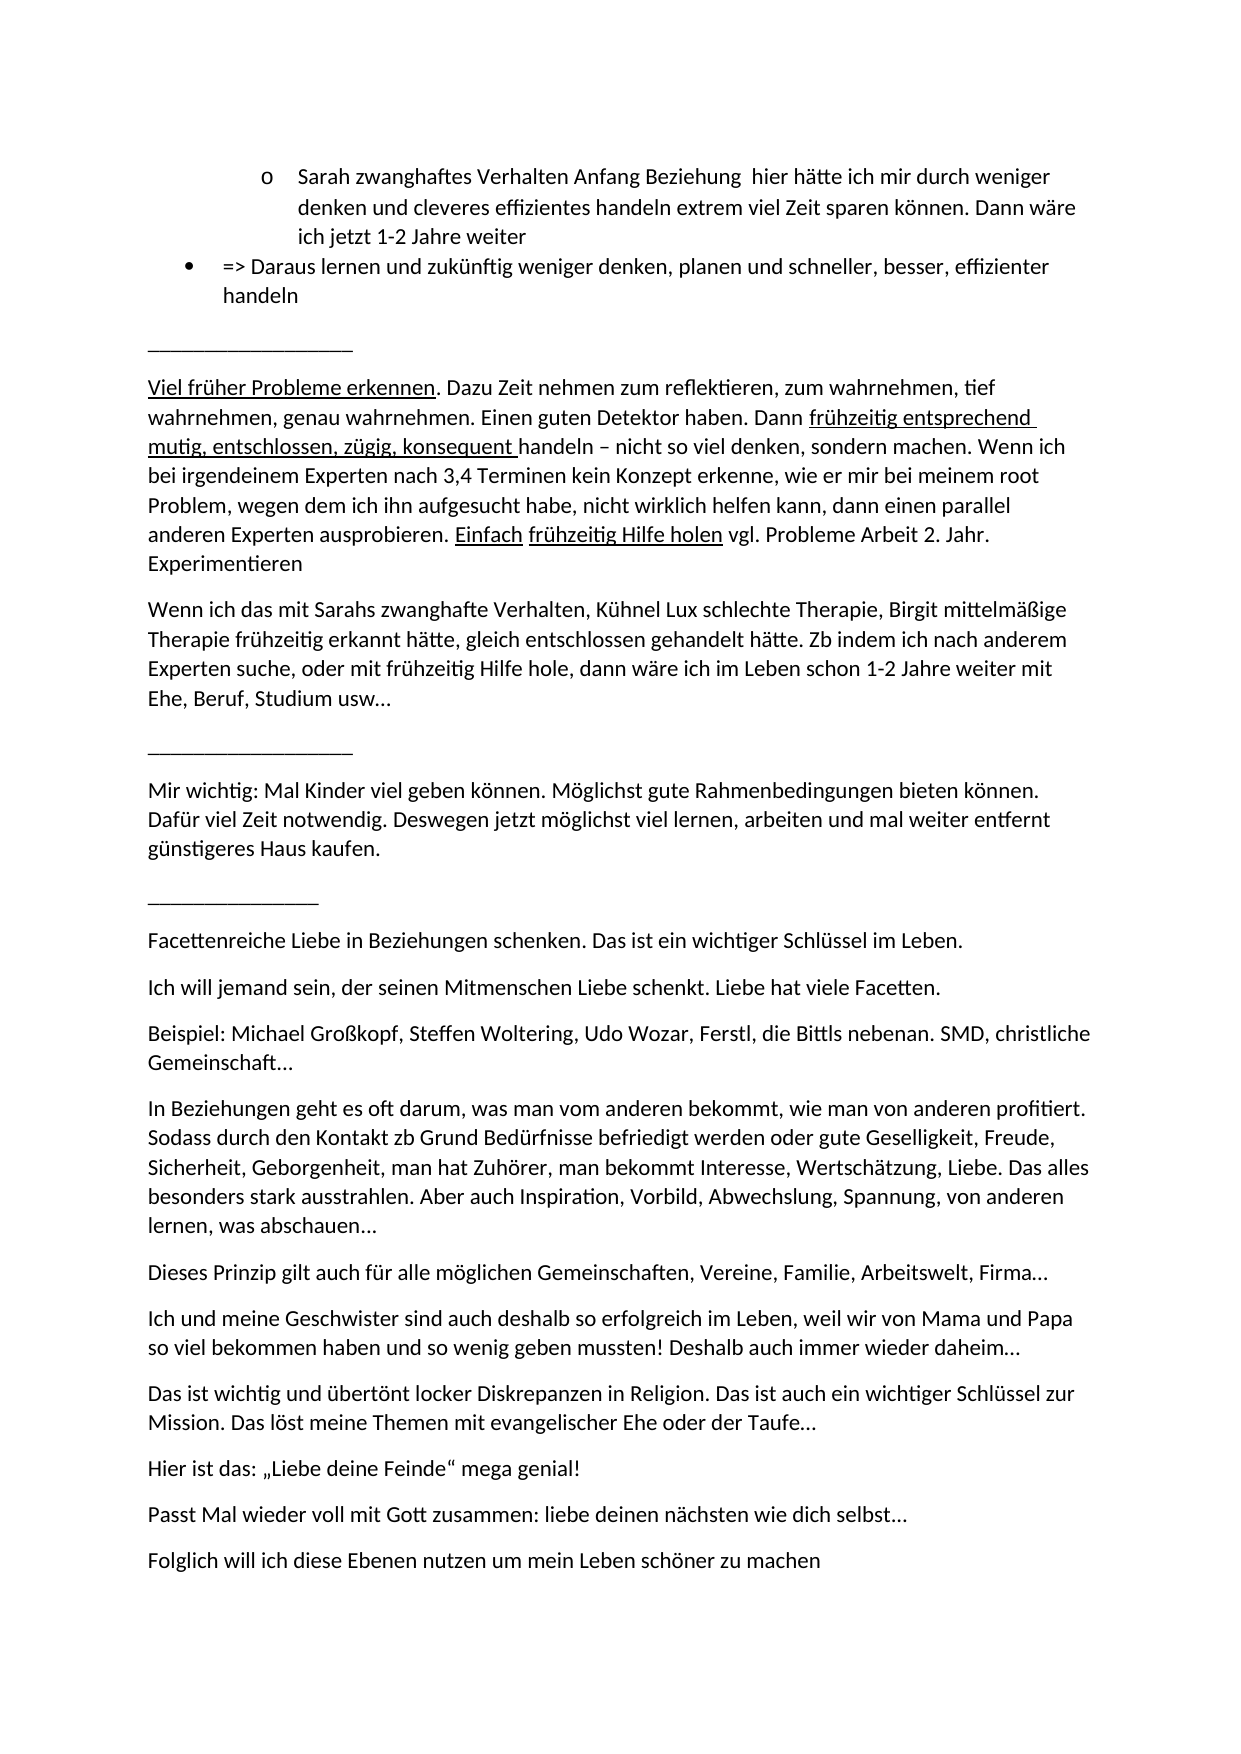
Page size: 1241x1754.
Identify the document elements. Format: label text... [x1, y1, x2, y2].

text Ich und meine Geschwister sind auch deshalb so erfolgreich im Leben, weil wir von Mama und Papa so viel bekommen haben und so wenig geben mussten! Deshalb auch immer wieder daheim… [148, 1304, 1093, 1361]
text Hier ist das: „Liebe deine Feinde“ mega genial! [148, 1454, 1093, 1482]
text Passt Mal wieder voll mit Gott zusammen: liebe deinen nächsten wie dich selbst... [148, 1501, 1093, 1528]
text Das ist wichtig und übertönt locker Diskrepanzen in Religion. Das ist auch ein wichtiger Schlüssel zur Mission. Das löst meine Themen mit evangelischer Ehe oder der Taufe… [148, 1379, 1093, 1436]
text In Beziehungen geht es oft darum, was man vom anderen bekommt, wie man von anderen profitiert. Sodass durch den Kontakt zb Grund Bedürfnisse befriedigt werden oder gute Geselligkeit, Freude, Sicherheit, Geborgenheit, man hat Zuhörer, man bekommt Interesse, Wertschätzung, Liebe. Das alles besonders stark ausstrahlen. Aber auch Inspiration, Vorbild, Abwechslung, Spannung, von anderen lernen, was abschauen... [148, 1094, 1093, 1239]
text Ich will jemand sein, der seinen Mitmenschen Liebe schenkt. Liebe hat viele Facetten. [148, 973, 1093, 1001]
text _______________ [148, 881, 1093, 908]
text Beispiel: Michael Großkopf, Steffen Woltering, Udo Wozar, Ferstl, die Bittls nebenan. SMD, christliche Gemeinschaft... [148, 1019, 1093, 1076]
text Mir wichtig: Mal Kinder viel geben können. Möglichst gute Rahmenbedingungen bieten können. Dafür viel Zeit notwendig. Deswegen jetzt möglichst viel lernen, arbeiten und mal weiter entfernt günstigeres Haus kaufen. [148, 776, 1093, 862]
text __________________ [148, 730, 1093, 758]
text Folglich will ich diese Ebenen nutzen um mein Leben schöner zu machen [148, 1547, 1093, 1574]
text Viel früher Probleme erkennen. Dazu Zeit nehmen zum reflektieren, zum wahrnehmen, tief wahrnehmen, genau wahrnehmen. Einen guten Detektor haben. Dann frühzeitig entsprechend mutig, entschlossen, zügig, konsequent handeln – nicht so viel denken, sondern machen. Wenn ich bei irgendeinem Experten nach 3,4 Terminen kein Konzept erkenne, wie er mir bei meinem root Problem, wegen dem ich ihn aufgesucht habe, nicht wirklich helfen kann, dann einen parallel anderen Experten ausprobieren. Einfach frühzeitig Hilfe holen vgl. Probleme Arbeit 2. Jahr. Experimentieren [148, 373, 1093, 577]
text __________________ [148, 327, 1093, 355]
list Sarah zwanghaftes Verhalten Anfang Beziehung hier hätte ich mir durch weniger denken und cleveres effizientes handeln extrem viel Zeit sparen können. Dann wäre ich jetzt 1-2 Jahre weiter [260, 162, 1093, 250]
list => Daraus lernen und zukünftig weniger denken, planen und schneller, besser, effizienter handeln [185, 252, 1093, 309]
text Facettenreiche Liebe in Beziehungen schenken. Das ist ein wichtiger Schlüssel im Leben. [148, 927, 1093, 954]
text Wenn ich das mit Sarahs zwanghafte Verhalten, Kühnel Lux schlechte Therapie, Birgit mittelmäßige Therapie frühzeitig erkannt hätte, gleich entschlossen gehandelt hätte. Zb indem ich nach anderem Experten suche, oder mit frühzeitig Hilfe hole, dann wäre ich im Leben schon 1-2 Jahre weiter mit Ehe, Beruf, Studium usw… [148, 596, 1093, 712]
text Dieses Prinzip gilt auch für alle möglichen Gemeinschaften, Vereine, Familie, Arbeitswelt, Firma… [148, 1258, 1093, 1286]
